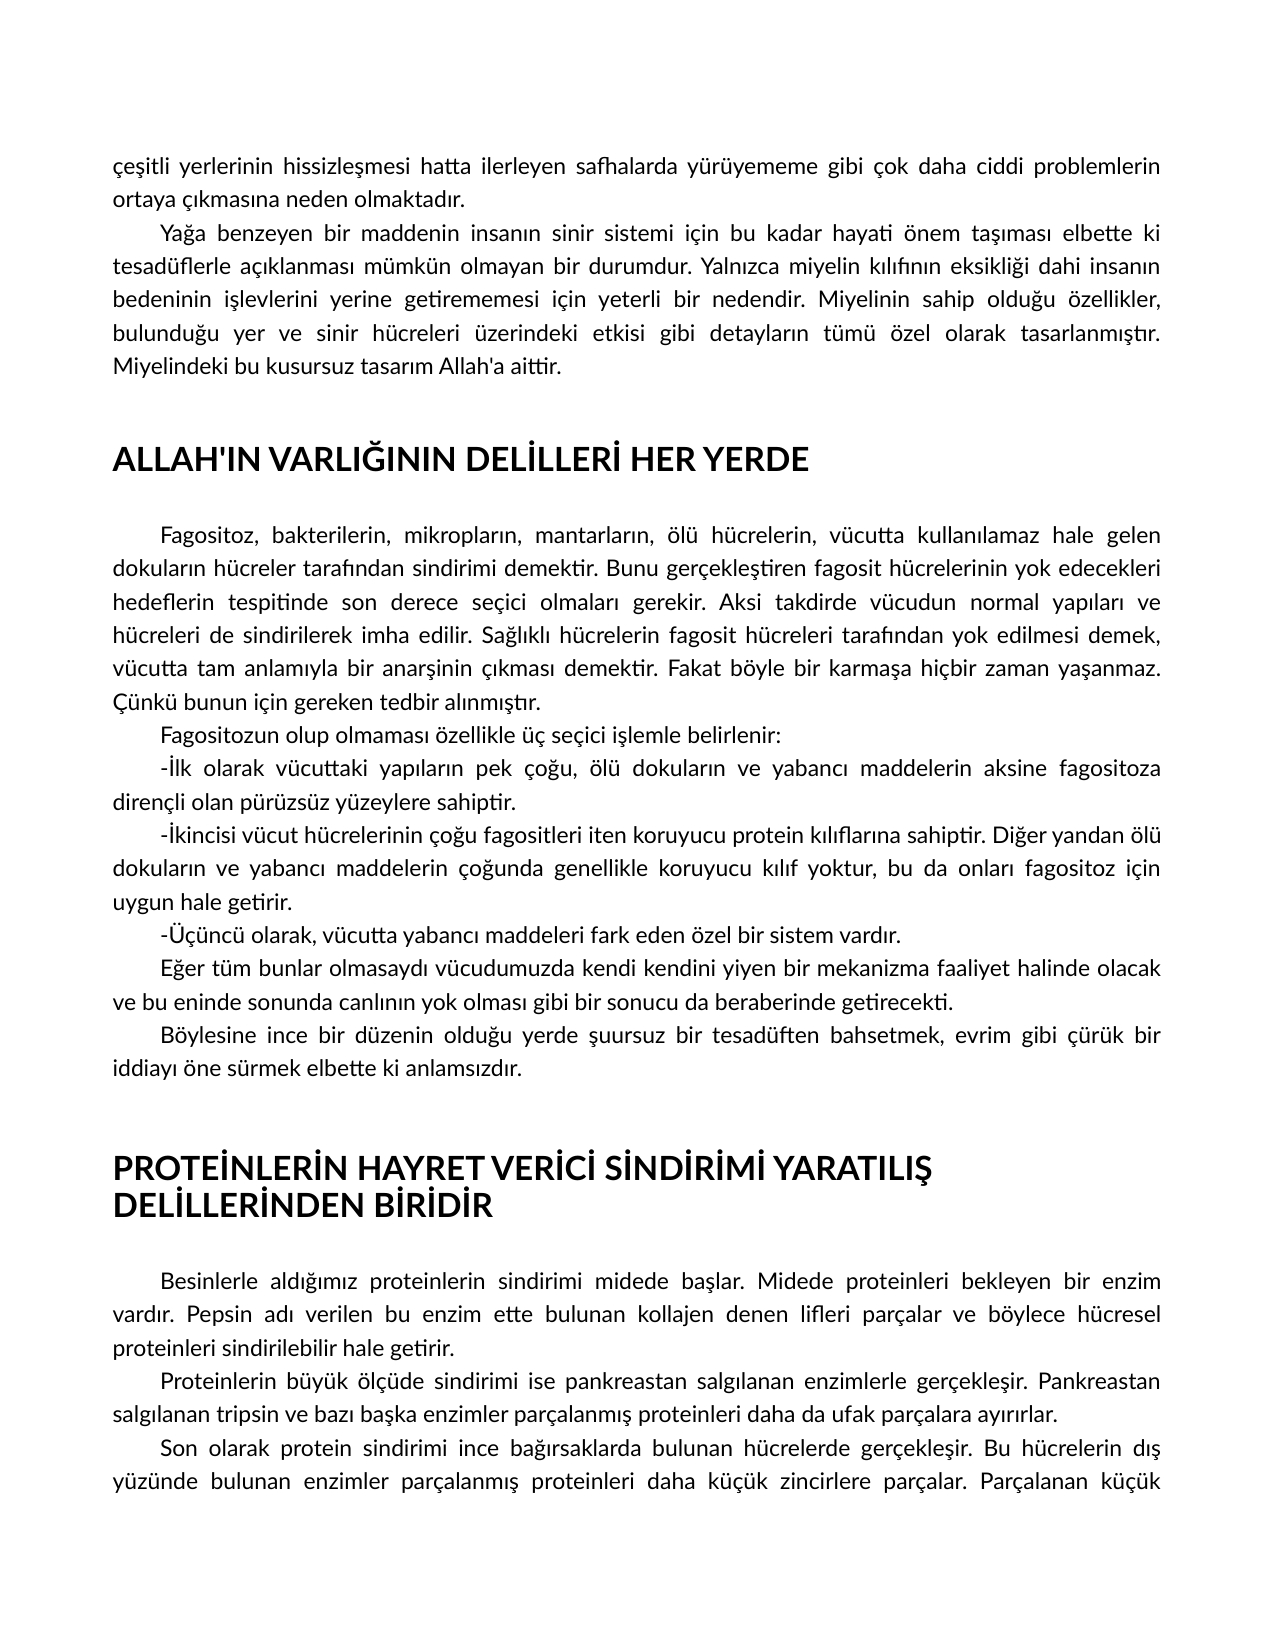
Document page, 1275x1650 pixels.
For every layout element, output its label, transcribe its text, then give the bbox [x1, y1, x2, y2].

text Eğer tüm bunlar olmasaydı vücudumuzda kendi kendini yiyen bir mekanizma faaliyet halinde olacak ve bu eninde sonunda canlının yok olması gibi bir sonucu da beraberinde getirecekti. [112, 950, 1162, 1017]
text Son olarak protein sindirimi ince bağırsaklarda bulunan hücrelerde gerçekleşir. Bu hücrelerin dış yüzünde bulunan enzimler parçalanmış proteinleri daha küçük zincirlere parçalar. Parçalanan küçük [112, 1429, 1162, 1496]
text -İkincisi vücut hücrelerinin çoğu fagositleri iten koruyucu protein kılıflarına sahiptir. Diğer yandan ölü dokuların ve yabancı maddelerin çoğunda genellikle koruyucu kılıf yoktur, bu da onları fagositoz için uygun hale getirir. [112, 817, 1162, 917]
text PROTEİNLERİN HAYRET VERİCİ SİNDİRİMİ YARATILIŞ DELİLLERİNDEN BİRİDİR [112, 1150, 1162, 1225]
text -Üçüncü olarak, vücutta yabancı maddeleri fark eden özel bir sistem vardır. [112, 917, 1162, 950]
text Fagositozun olup olmaması özellikle üç seçici işlemle belirlenir: [112, 717, 1162, 750]
text Yağa benzeyen bir maddenin insanın sinir sistemi için bu kadar hayati önem taşıması elbette ki tesadüflerle açıklanması mümkün olmayan bir durumdur. Yalnızca miyelin kılıfının eksikliği dahi insanın bedeninin işlevlerini yerine getirememesi için yeterli bir nedendir. Miyelinin sahip olduğu özellikler, bulunduğu yer ve sinir hücreleri üzerindeki etkisi gibi detayların tümü özel olarak tasarlanmıştır. Miyelindeki bu kusursuz tasarım Allah'a aittir. [112, 214, 1162, 381]
text çeşitli yerlerinin hissizleşmesi hatta ilerleyen safhalarda yürüyememe gibi çok daha ciddi problemlerin ortaya çıkmasına neden olmaktadır. [112, 148, 1162, 214]
text Besinlerle aldığımız proteinlerin sindirimi midede başlar. Midede proteinleri bekleyen bir enzim vardır. Pepsin adı verilen bu enzim ette bulunan kollajen denen lifleri parçalar ve böylece hücresel proteinleri sindirilebilir hale getirir. [112, 1263, 1162, 1363]
text ALLAH'IN VARLIĞININ DELİLLERİ HER YERDE [112, 442, 1162, 479]
text Böylesine ince bir düzenin olduğu yerde şuursuz bir tesadüften bahsetmek, evrim gibi çürük bir iddiayı öne sürmek elbette ki anlamsızdır. [112, 1017, 1162, 1083]
text Proteinlerin büyük ölçüde sindirimi ise pankreastan salgılanan enzimlerle gerçekleşir. Pankreastan salgılanan tripsin ve bazı başka enzimler parçalanmış proteinleri daha da ufak parçalara ayırırlar. [112, 1363, 1162, 1429]
text Canlılardaki İman Delilleri [112, 414, 1162, 442]
text Fagositoz, bakterilerin, mikropların, mantarların, ölü hücrelerin, vücutta kullanılamaz hale gelen dokuların hücreler tarafından sindirimi demektir. Bunu gerçekleştiren fagosit hücrelerinin yok edecekleri hedeflerin tespitinde son derece seçici olmaları gerekir. Aksi takdirde vücudun normal yapıları ve hücreleri de sindirilerek imha edilir. Sağlıklı hücrelerin fagosit hücreleri tarafından yok edilmesi demek, vücutta tam anlamıyla bir anarşinin çıkması demektir. Fakat böyle bir karmaşa hiçbir zaman yaşanmaz. Çünkü bunun için gereken tedbir alınmıştır. [112, 517, 1162, 717]
text -İlk olarak vücuttaki yapıların pek çoğu, ölü dokuların ve yabancı maddelerin aksine fagositoza dirençli olan pürüzsüz yüzeylere sahiptir. [112, 750, 1162, 817]
